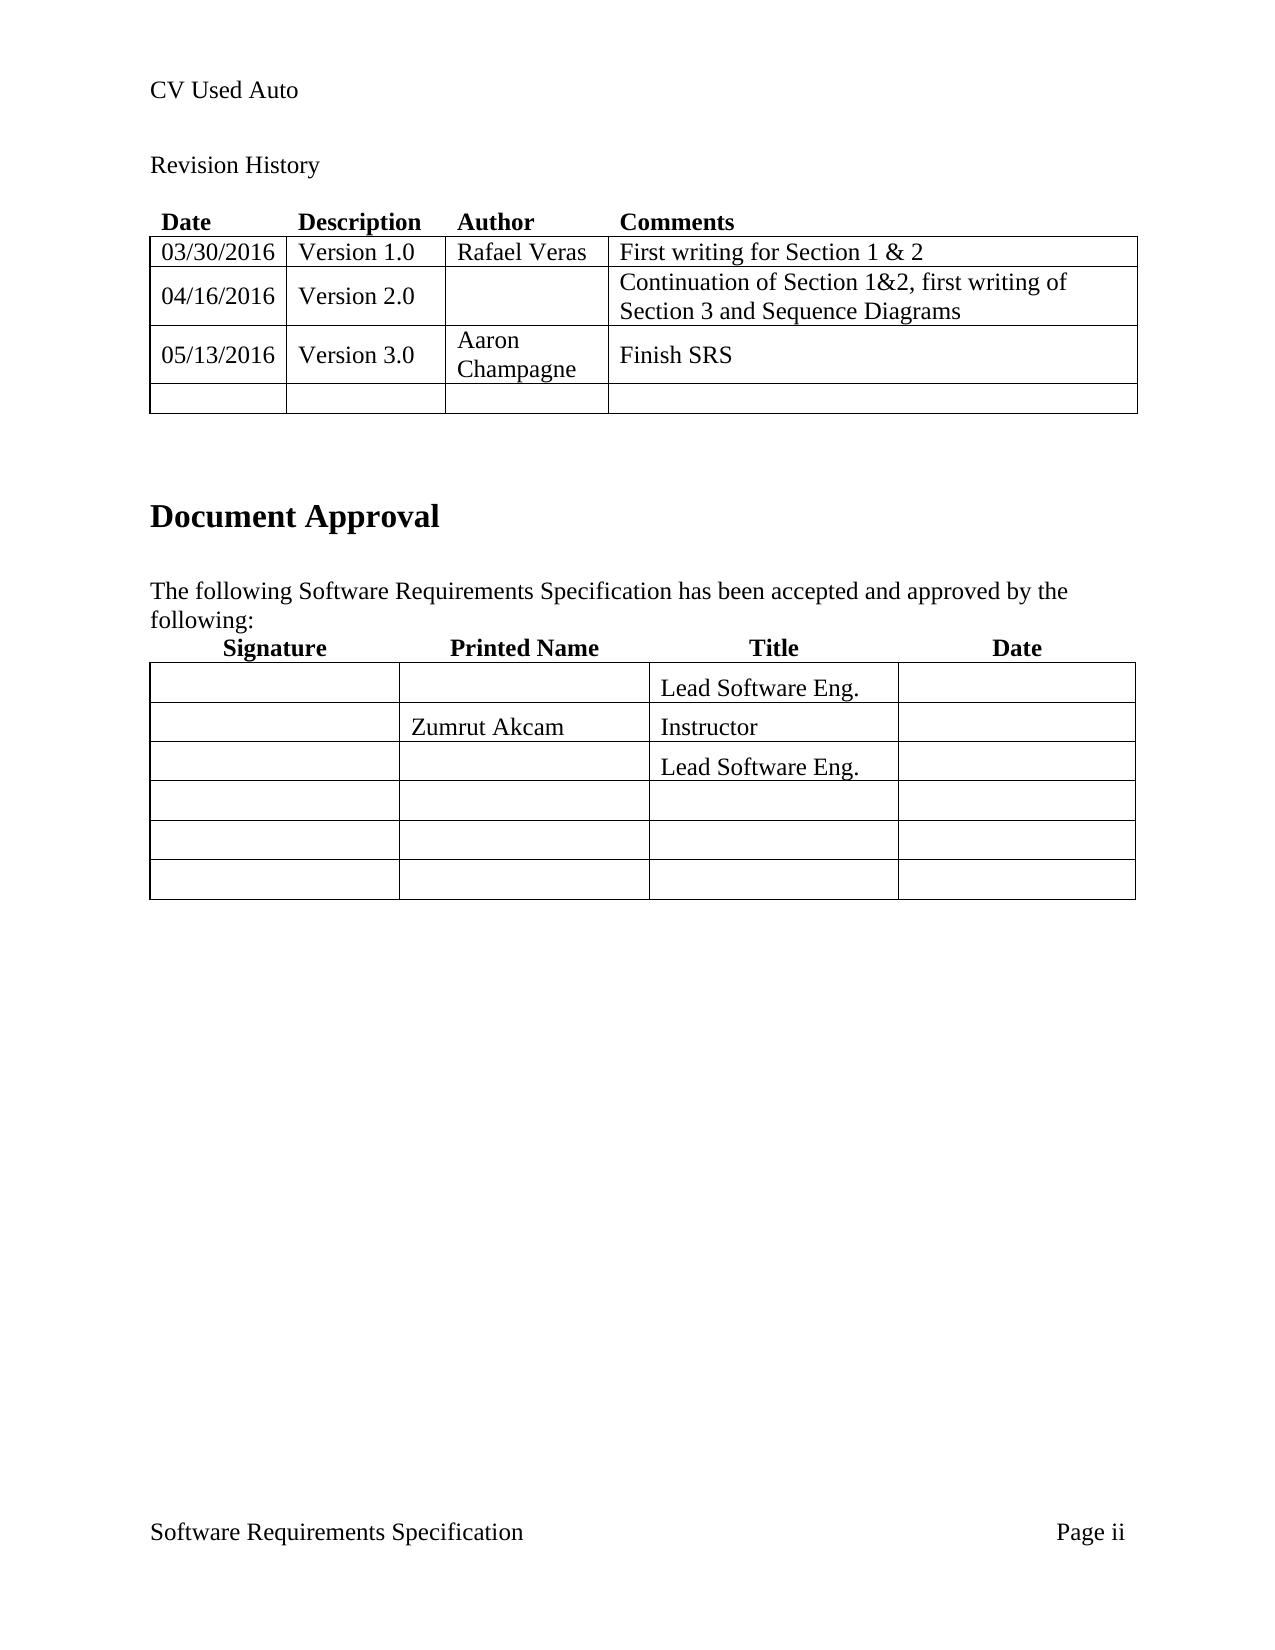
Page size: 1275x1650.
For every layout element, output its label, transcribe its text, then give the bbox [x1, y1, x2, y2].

table_cell Rafael Veras [446, 237, 608, 266]
text The following Software Requirements Specification has been accepted and approved by the following: [150, 576, 1125, 633]
table_cell Continuation of Section 1&2, first writing of Section 3 and Sequence Diagrams [609, 267, 1137, 324]
table_cell [446, 384, 608, 413]
table_cell [899, 781, 1135, 820]
table_header Comments [608, 208, 1137, 236]
table_header Date [899, 634, 1135, 662]
table_cell [446, 267, 608, 324]
table_cell [899, 821, 1135, 859]
table_header Title [649, 634, 899, 662]
table_header Description [287, 208, 446, 236]
table_cell [400, 742, 649, 780]
table_cell Lead Software Eng. [650, 742, 898, 780]
table_cell [151, 781, 399, 820]
table_cell [650, 821, 898, 859]
table_cell [899, 860, 1135, 898]
table_header Date [150, 208, 287, 236]
table_cell [151, 663, 399, 702]
table_cell [899, 742, 1135, 780]
table_cell [899, 663, 1135, 702]
table_header Author [446, 208, 608, 236]
subtitle Document Approval [150, 496, 1125, 535]
table_cell [287, 384, 445, 413]
table_cell Instructor [650, 703, 898, 741]
table_cell 05/13/2016 [151, 326, 286, 383]
table_cell Aaron Champagne [446, 326, 608, 383]
table_cell [151, 860, 399, 898]
table_cell [650, 860, 898, 898]
table_cell [151, 821, 399, 859]
table_cell [400, 821, 649, 859]
table_cell [400, 781, 649, 820]
table_cell Version 2.0 [287, 267, 445, 324]
table_header Printed Name [400, 634, 649, 662]
table_cell [609, 384, 1137, 413]
table_cell Version 3.0 [287, 326, 445, 383]
table_cell [151, 703, 399, 741]
table_cell First writing for Section 1 & 2 [609, 237, 1137, 266]
table_cell [899, 703, 1135, 741]
table_cell 03/30/2016 [151, 237, 286, 266]
table_cell [151, 384, 286, 413]
table_cell Finish SRS [609, 326, 1137, 383]
table_cell Zumrut Akcam [400, 703, 649, 741]
table_header Signature [150, 634, 399, 662]
table_cell [400, 860, 649, 898]
text Revision History [150, 150, 1125, 179]
table_cell Lead Software Eng. [650, 663, 898, 702]
table_cell [650, 781, 898, 820]
table_cell 04/16/2016 [151, 267, 286, 324]
table_cell [151, 742, 399, 780]
table_cell Version 1.0 [287, 237, 445, 266]
table_cell [400, 663, 649, 702]
